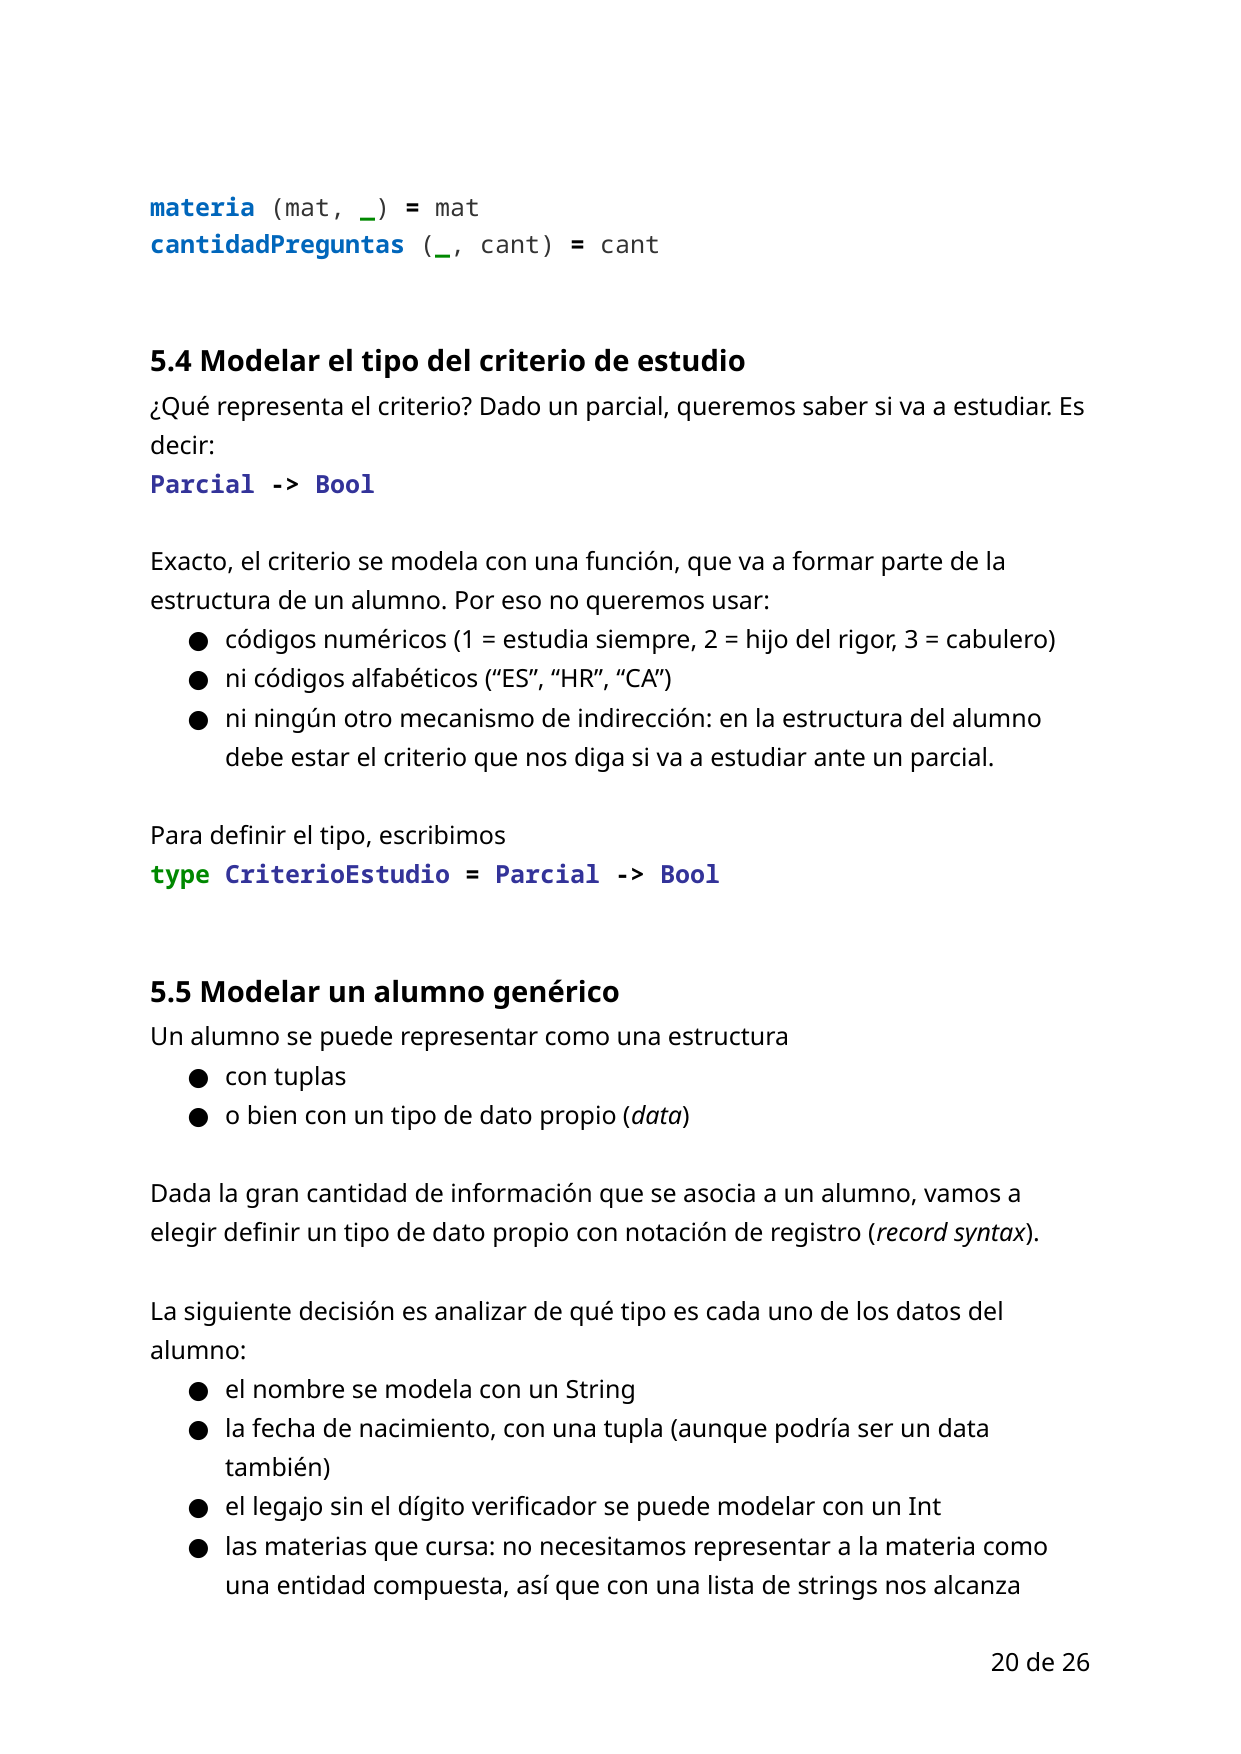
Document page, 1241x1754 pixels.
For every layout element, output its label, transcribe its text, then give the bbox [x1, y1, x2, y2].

text materia (mat, _) = mat cantidadPreguntas (_, cant) = cant [150, 189, 1090, 261]
text type CriterioEstudio = Parcial -> Bool [150, 857, 1090, 891]
text Exacto, el criterio se modela con una función, que va a formar parte de la estructura de un alumno. Por eso no queremos usar: [150, 543, 1090, 617]
subtitle 5.5 Modelar un alumno genérico [150, 971, 1090, 1011]
list ni ningún otro mecanismo de indirección: en la estructura del alumno debe estar el criterio que nos diga si va a estudiar ante un parcial. [187, 700, 1090, 773]
list códigos numéricos (1 = estudia siempre, 2 = hijo del rigor, 3 = cabulero) [187, 622, 1090, 656]
text Un alumno se puede representar como una estructura [150, 1019, 1090, 1053]
subtitle 5.4 Modelar el tipo del criterio de estudio [150, 341, 1090, 380]
list las materias que cursa: no necesitamos representar a la materia como una entidad compuesta, así que con una lista de strings nos alcanza [187, 1528, 1090, 1601]
text Dada la gran cantidad de información que se asocia a un alumno, vamos a elegir definir un tipo de dato propio con notación de registro (record syntax). [150, 1176, 1090, 1249]
list el legajo sin el dígito verificador se puede modelar con un Int [187, 1489, 1090, 1523]
text Parcial -> Bool [150, 467, 1090, 501]
text Para definir el tipo, escribimos [150, 818, 1090, 852]
list o bien con un tipo de dato propio (data) [187, 1097, 1090, 1131]
text La siguiente decisión es analizar de qué tipo es cada uno de los datos del alumno: [150, 1293, 1090, 1366]
list con tuplas [187, 1058, 1090, 1092]
list ni códigos alfabéticos (“ES”, “HR”, “CA”) [187, 661, 1090, 695]
list el nombre se modela con un String [187, 1371, 1090, 1406]
text ¿Qué representa el criterio? Dado un parcial, queremos saber si va a estudiar. Es decir: [150, 389, 1090, 462]
list la fecha de nacimiento, con una tupla (aunque podría ser un data también) [187, 1411, 1090, 1484]
